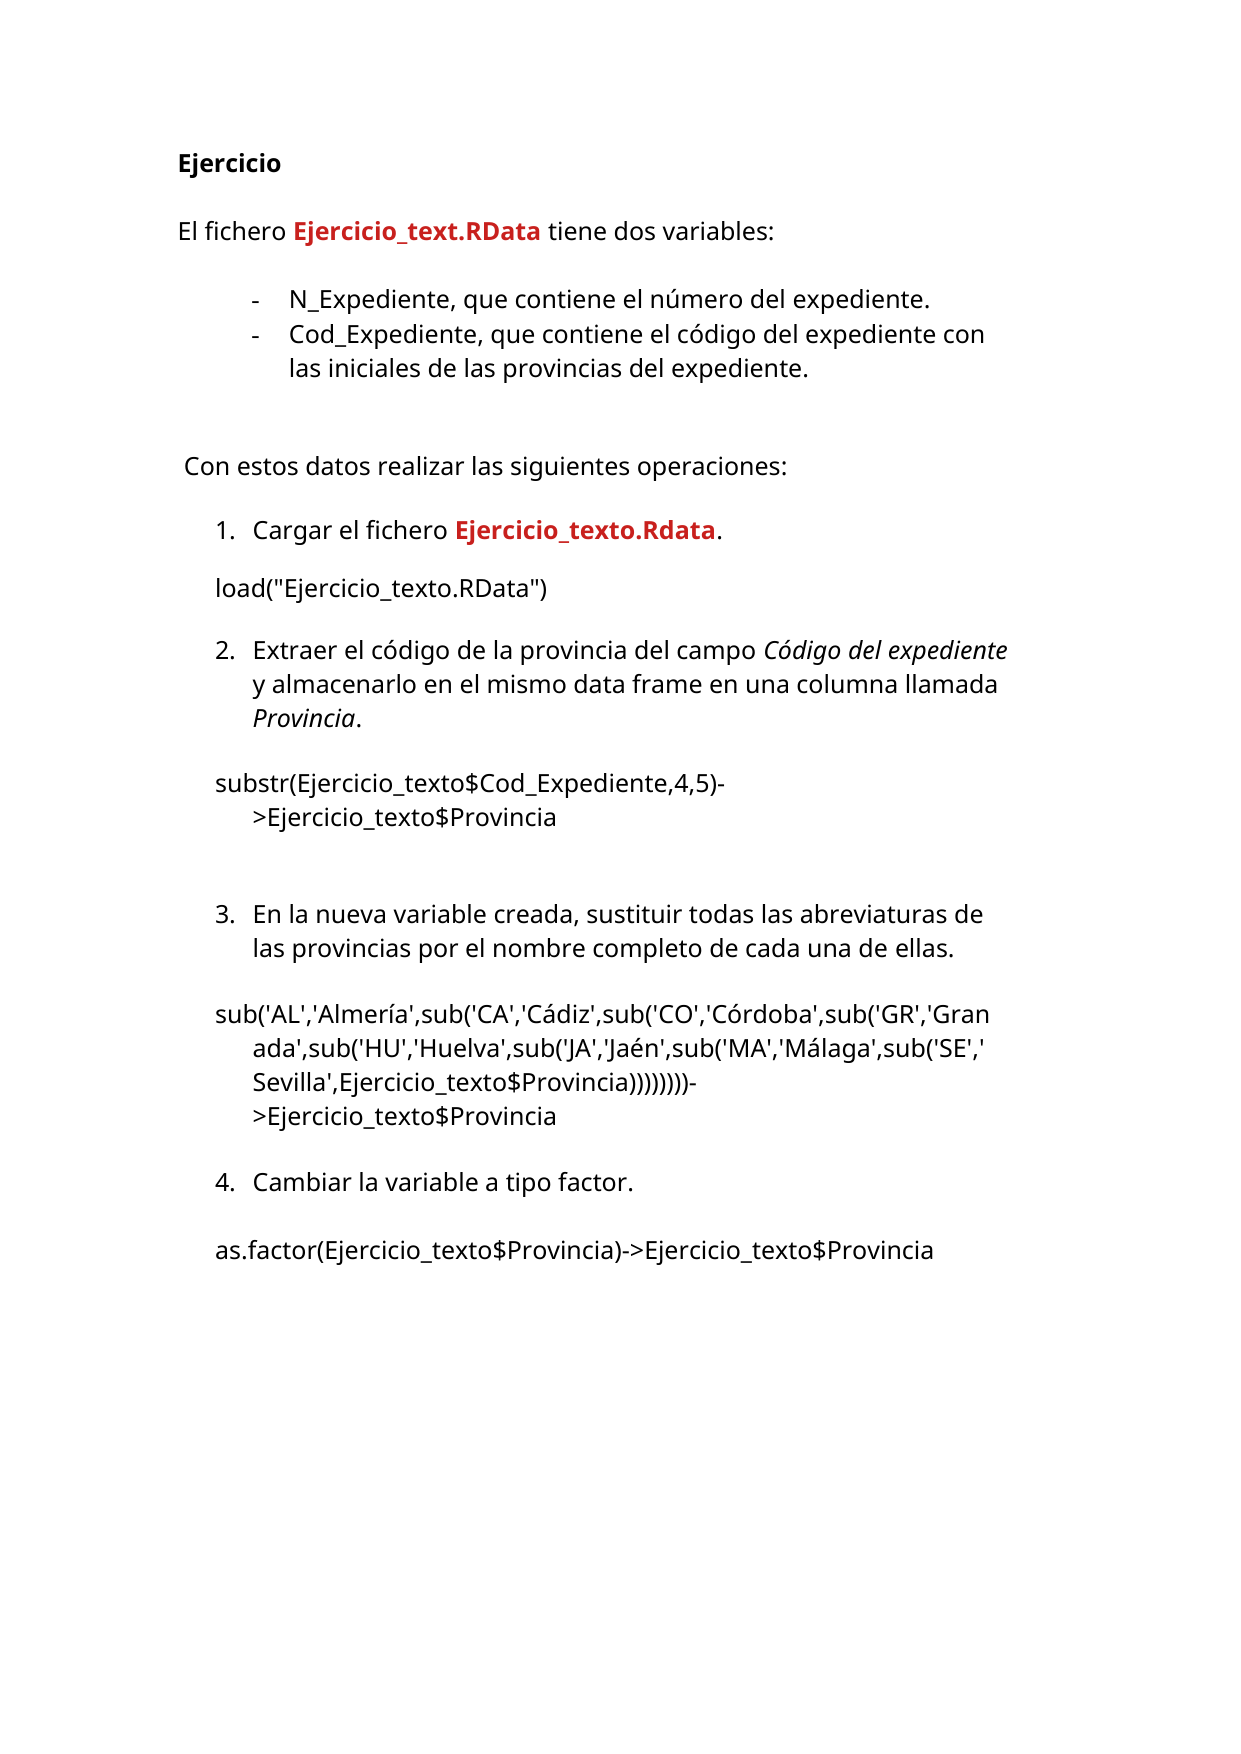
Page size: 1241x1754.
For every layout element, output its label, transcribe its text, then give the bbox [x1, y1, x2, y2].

list Extraer el código de la provincia del campo Código del expediente y almacenarlo en el mismo data frame en una columna llamada Provincia. [215, 632, 1020, 734]
text Ejercicio [177, 146, 1065, 180]
list N_Expediente, que contiene el número del expediente. [251, 282, 1065, 316]
list sub('AL','Almería',sub('CA','Cádiz',sub('CO','Córdoba',sub('GR','Granada',sub('HU','Huelva',sub('JA','Jaén',sub('MA','Málaga',sub('SE','Sevilla',Ejercicio_texto$Provincia))))))))->Ejercicio_texto$Provincia [215, 996, 997, 1133]
list Cod_Expediente, que contiene el código del expediente con las iniciales de las provincias del expediente. [251, 316, 1002, 384]
list as.factor(Ejercicio_texto$Provincia)->Ejercicio_texto$Provincia [215, 1233, 1065, 1267]
list Cargar el fichero Ejercicio_texto.Rdata. [215, 517, 1065, 546]
list substr(Ejercicio_texto$Cod_Expediente,4,5)->Ejercicio_texto$Provincia [215, 766, 1020, 834]
list load("Ejercicio_texto.RData") [215, 574, 1065, 603]
list En la nueva variable creada, sustituir todas las abreviaturas de las provincias por el nombre completo de cada una de ellas. [215, 897, 997, 965]
text El fichero Ejercicio_text.RData tiene dos variables: [177, 214, 1065, 248]
text Con estos datos realizar las siguientes operaciones: [184, 448, 1065, 482]
list Cambiar la variable a tipo factor. [215, 1164, 1065, 1198]
